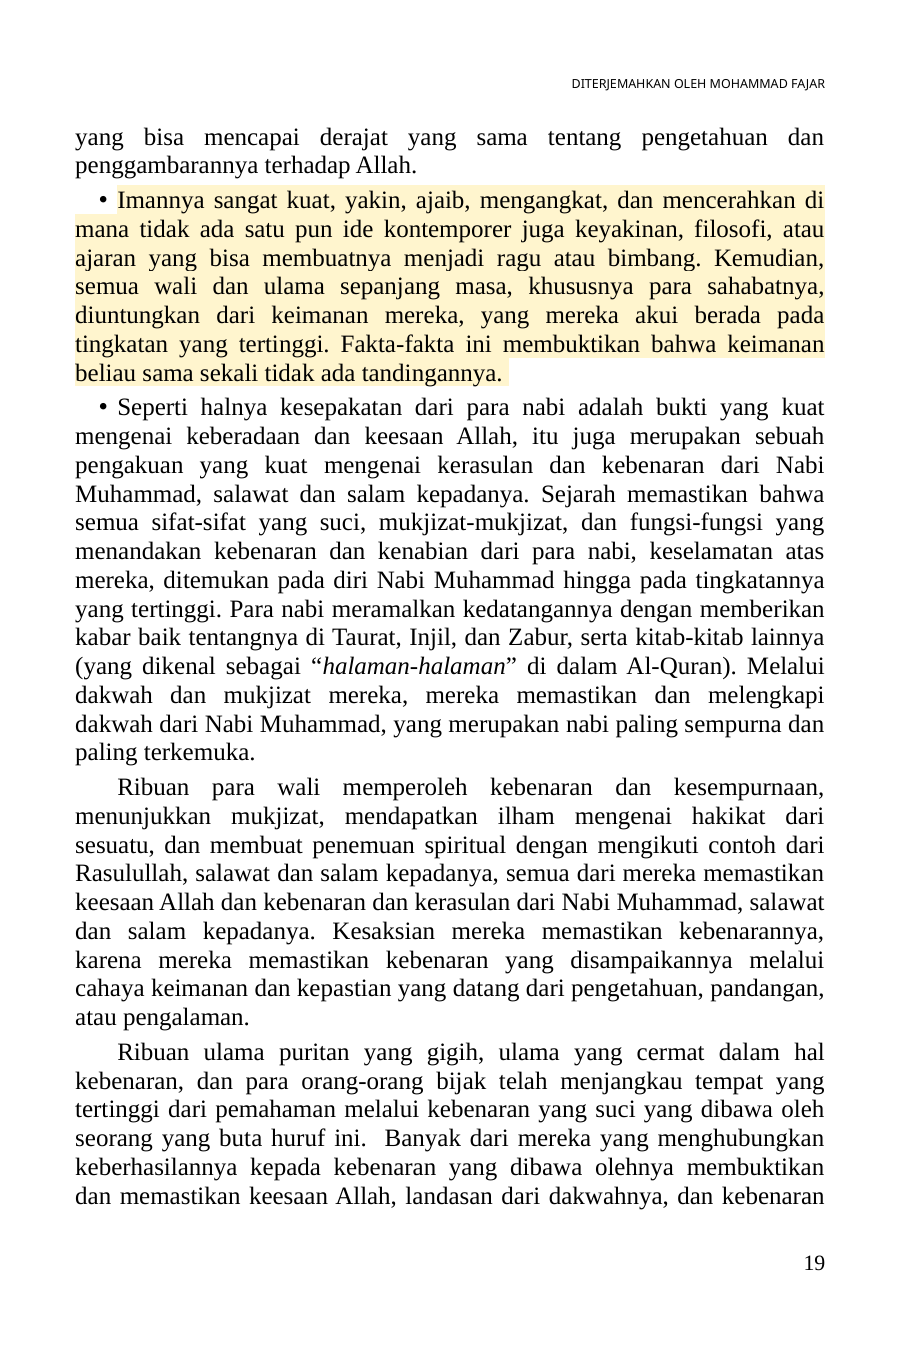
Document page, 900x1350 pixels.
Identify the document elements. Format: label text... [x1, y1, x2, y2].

text Ribuan para wali memperoleh kebenaran dan kesempurnaan, menunjukkan mukjizat, mendapatkan ilham mengenai hakikat dari sesuatu, dan membuat penemuan spiritual dengan mengikuti contoh dari Rasulullah, salawat dan salam kepadanya, semua dari mereka memastikan keesaan Allah dan kebenaran dan kerasulan dari Nabi Muhammad, salawat dan salam kepadanya. Kesaksian mereka memastikan kebenarannya, karena mereka memastikan kebenaran yang disampaikannya melalui cahaya keimanan dan kepastian yang datang dari pengetahuan, pandangan, atau pengalaman. [75, 772, 825, 1031]
list yang bisa mencapai derajat yang sama tentang pengetahuan dan penggambarannya terhadap Allah. [75, 122, 825, 179]
text Ribuan ulama puritan yang gigih, ulama yang cermat dalam hal kebenaran, dan para orang-orang bijak telah menjangkau tempat yang tertinggi dari pemahaman melalui kebenaran yang suci yang dibawa oleh seorang yang buta huruf ini. Banyak dari mereka yang menghubungkan keberhasilannya kepada kebenaran yang dibawa olehnya membuktikan dan memastikan keesaan Allah, landasan dari dakwahnya, dan kebenaran [75, 1037, 825, 1209]
list Imannya sangat kuat, yakin, ajaib, mengangkat, dan mencerahkan di mana tidak ada satu pun ide kontemporer juga keyakinan, filosofi, atau ajaran yang bisa membuatnya menjadi ragu atau bimbang. Kemudian, semua wali dan ulama sepanjang masa, khususnya para sahabatnya, diuntungkan dari keimanan mereka, yang mereka akui berada pada tingkatan yang tertinggi. Fakta-fakta ini membuktikan bahwa keimanan beliau sama sekali tidak ada tandingannya. [75, 185, 825, 386]
list Seperti halnya kesepakatan dari para nabi adalah bukti yang kuat mengenai keberadaan dan keesaan Allah, itu juga merupakan sebuah pengakuan yang kuat mengenai kerasulan dan kebenaran dari Nabi Muhammad, salawat dan salam kepadanya. Sejarah memastikan bahwa semua sifat-sifat yang suci, mukjizat-mukjizat, dan fungsi-fungsi yang menandakan kebenaran dan kenabian dari para nabi, keselamatan atas mereka, ditemukan pada diri Nabi Muhammad hingga pada tingkatannya yang tertinggi. Para nabi meramalkan kedatangannya dengan memberikan kabar baik tentangnya di Taurat, Injil, dan Zabur, serta kitab-kitab lainnya (yang dikenal sebagai “halaman-halaman” di dalam Al-Quran). Melalui dakwah dan mukjizat mereka, mereka memastikan dan melengkapi dakwah dari Nabi Muhammad, yang merupakan nabi paling sempurna dan paling terkemuka. [75, 392, 825, 766]
